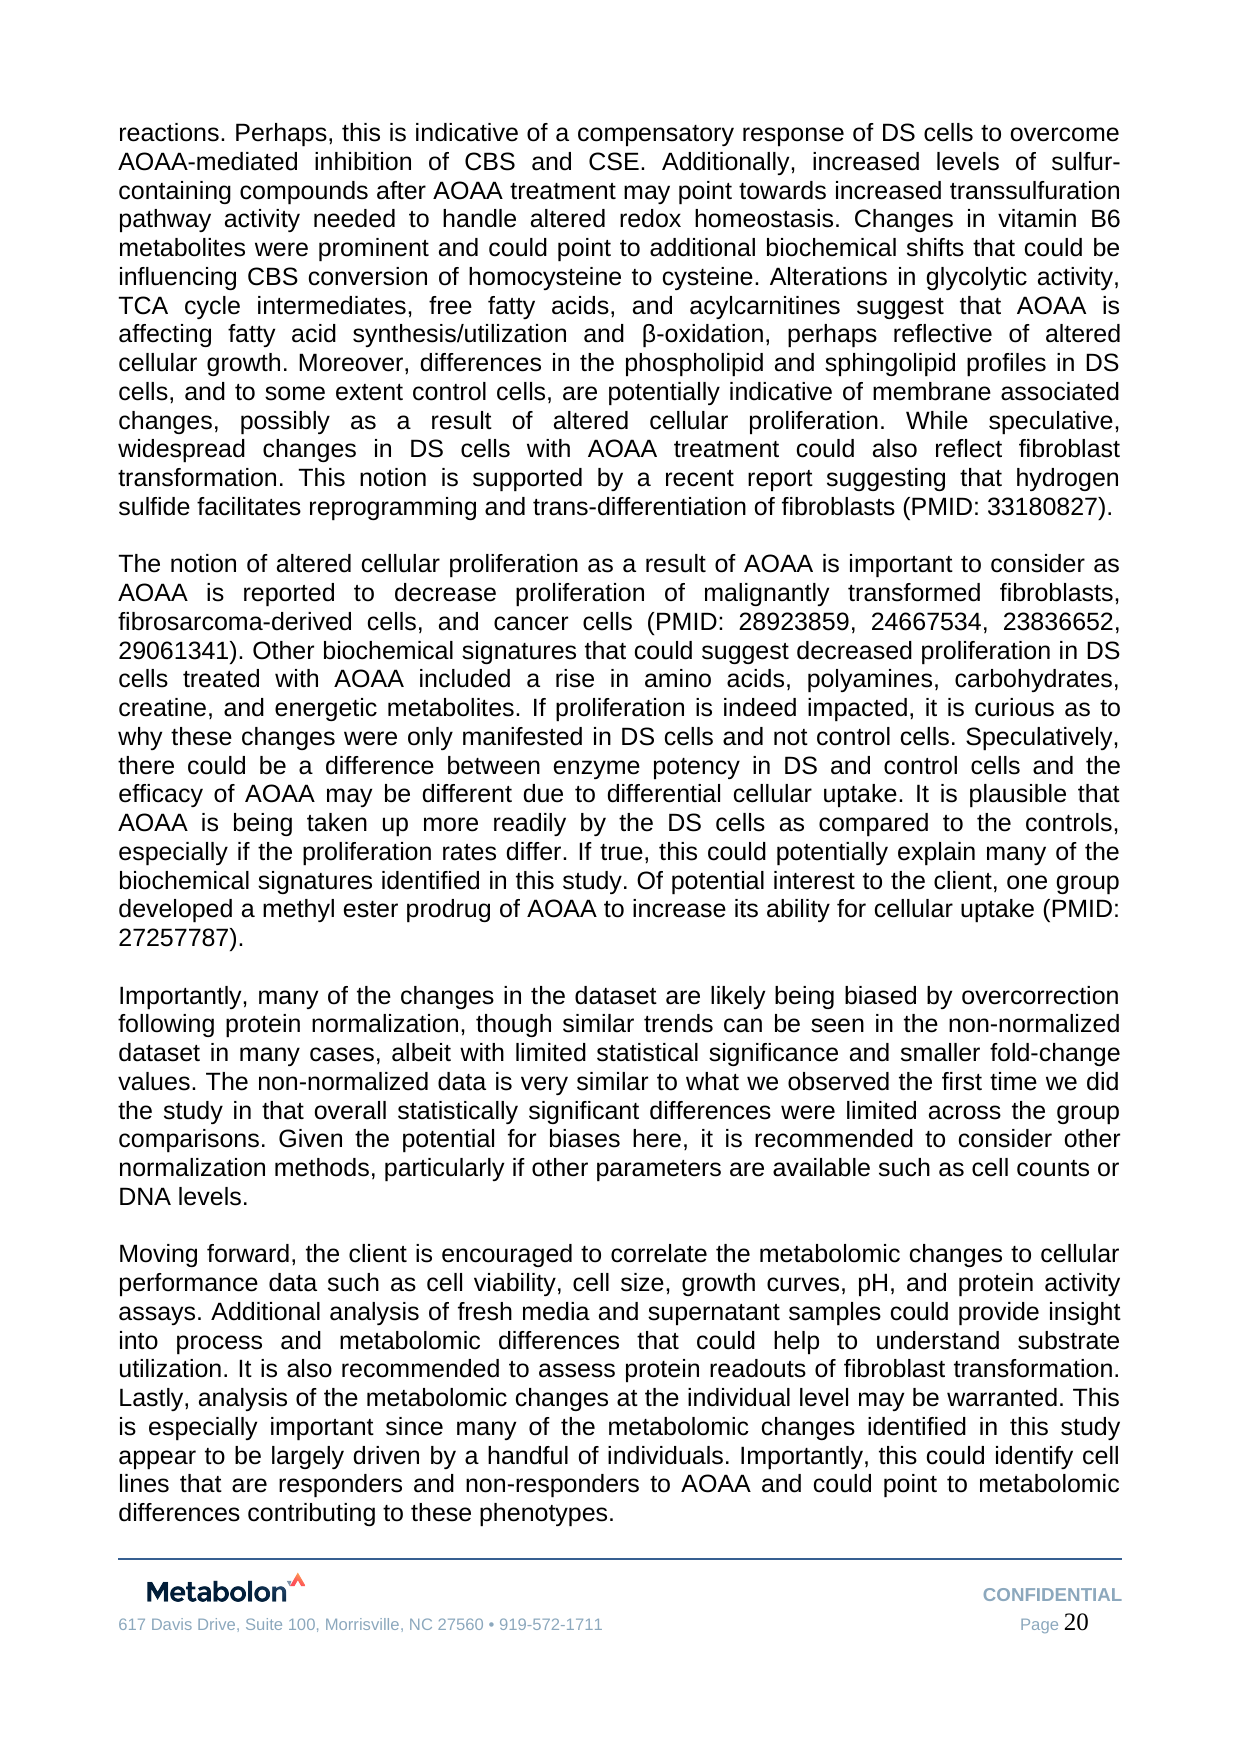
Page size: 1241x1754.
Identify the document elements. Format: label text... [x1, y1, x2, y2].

text Importantly, many of the changes in the dataset are likely being biased by overcorrection following protein normalization, though similar trends can be seen in the non-normalized dataset in many cases, albeit with limited statistical significance and smaller fold-change values. The non-normalized data is very similar to what we observed the first time we did the study in that overall statistically significant differences were limited across the group comparisons. Given the potential for biases here, it is recommended to consider other normalization methods, particularly if other parameters are available such as cell counts or DNA levels. [118, 981, 1122, 1211]
text Moving forward, the client is encouraged to correlate the metabolomic changes to cellular performance data such as cell viability, cell size, growth curves, pH, and protein activity assays. Additional analysis of fresh media and supernatant samples could provide insight into process and metabolomic differences that could help to understand substrate utilization. It is also recommended to assess protein readouts of fibroblast transformation. Lastly, analysis of the metabolomic changes at the individual level may be warranted. This is especially important since many of the metabolomic changes identified in this study appear to be largely driven by a handful of individuals. Importantly, this could identify cell lines that are responders and non-responders to AOAA and could point to metabolomic differences contributing to these phenotypes. [118, 1239, 1122, 1527]
text The notion of altered cellular proliferation as a result of AOAA is important to consider as AOAA is reported to decrease proliferation of malignantly transformed fibroblasts, fibrosarcoma-derived cells, and cancer cells (PMID: 28923859, 24667534, 23836652, 29061341). Other biochemical signatures that could suggest decreased proliferation in DS cells treated with AOAA included a rise in amino acids, polyamines, carbohydrates, creatine, and energetic metabolites. If proliferation is indeed impacted, it is curious as to why these changes were only manifested in DS cells and not control cells. Speculatively, there could be a difference between enzyme potency in DS and control cells and the efficacy of AOAA may be different due to differential cellular uptake. It is plausible that AOAA is being taken up more readily by the DS cells as compared to the controls, especially if the proliferation rates differ. If true, this could potentially explain many of the biochemical signatures identified in this study. Of potential interest to the client, one group developed a methyl ester prodrug of AOAA to increase its ability for cellular uptake (PMID: 27257787). [118, 549, 1122, 952]
picture [147, 1572, 306, 1602]
text reactions. Perhaps, this is indicative of a compensatory response of DS cells to overcome AOAA-mediated inhibition of CBS and CSE. Additionally, increased levels of sulfur-containing compounds after AOAA treatment may point towards increased transsulfuration pathway activity needed to handle altered redox homeostasis. Changes in vitamin B6 metabolites were prominent and could point to additional biochemical shifts that could be influencing CBS conversion of homocysteine to cysteine. Alterations in glycolytic activity, TCA cycle intermediates, free fatty acids, and acylcarnitines suggest that AOAA is affecting fatty acid synthesis/utilization and β-oxidation, perhaps reflective of altered cellular growth. Moreover, differences in the phospholipid and sphingolipid profiles in DS cells, and to some extent control cells, are potentially indicative of membrane associated changes, possibly as a result of altered cellular proliferation. While speculative, widespread changes in DS cells with AOAA treatment could also reflect fibroblast transformation. This notion is supported by a recent report suggesting that hydrogen sulfide facilitates reprogramming and trans-differentiation of fibroblasts (PMID: 33180827). [118, 118, 1122, 521]
